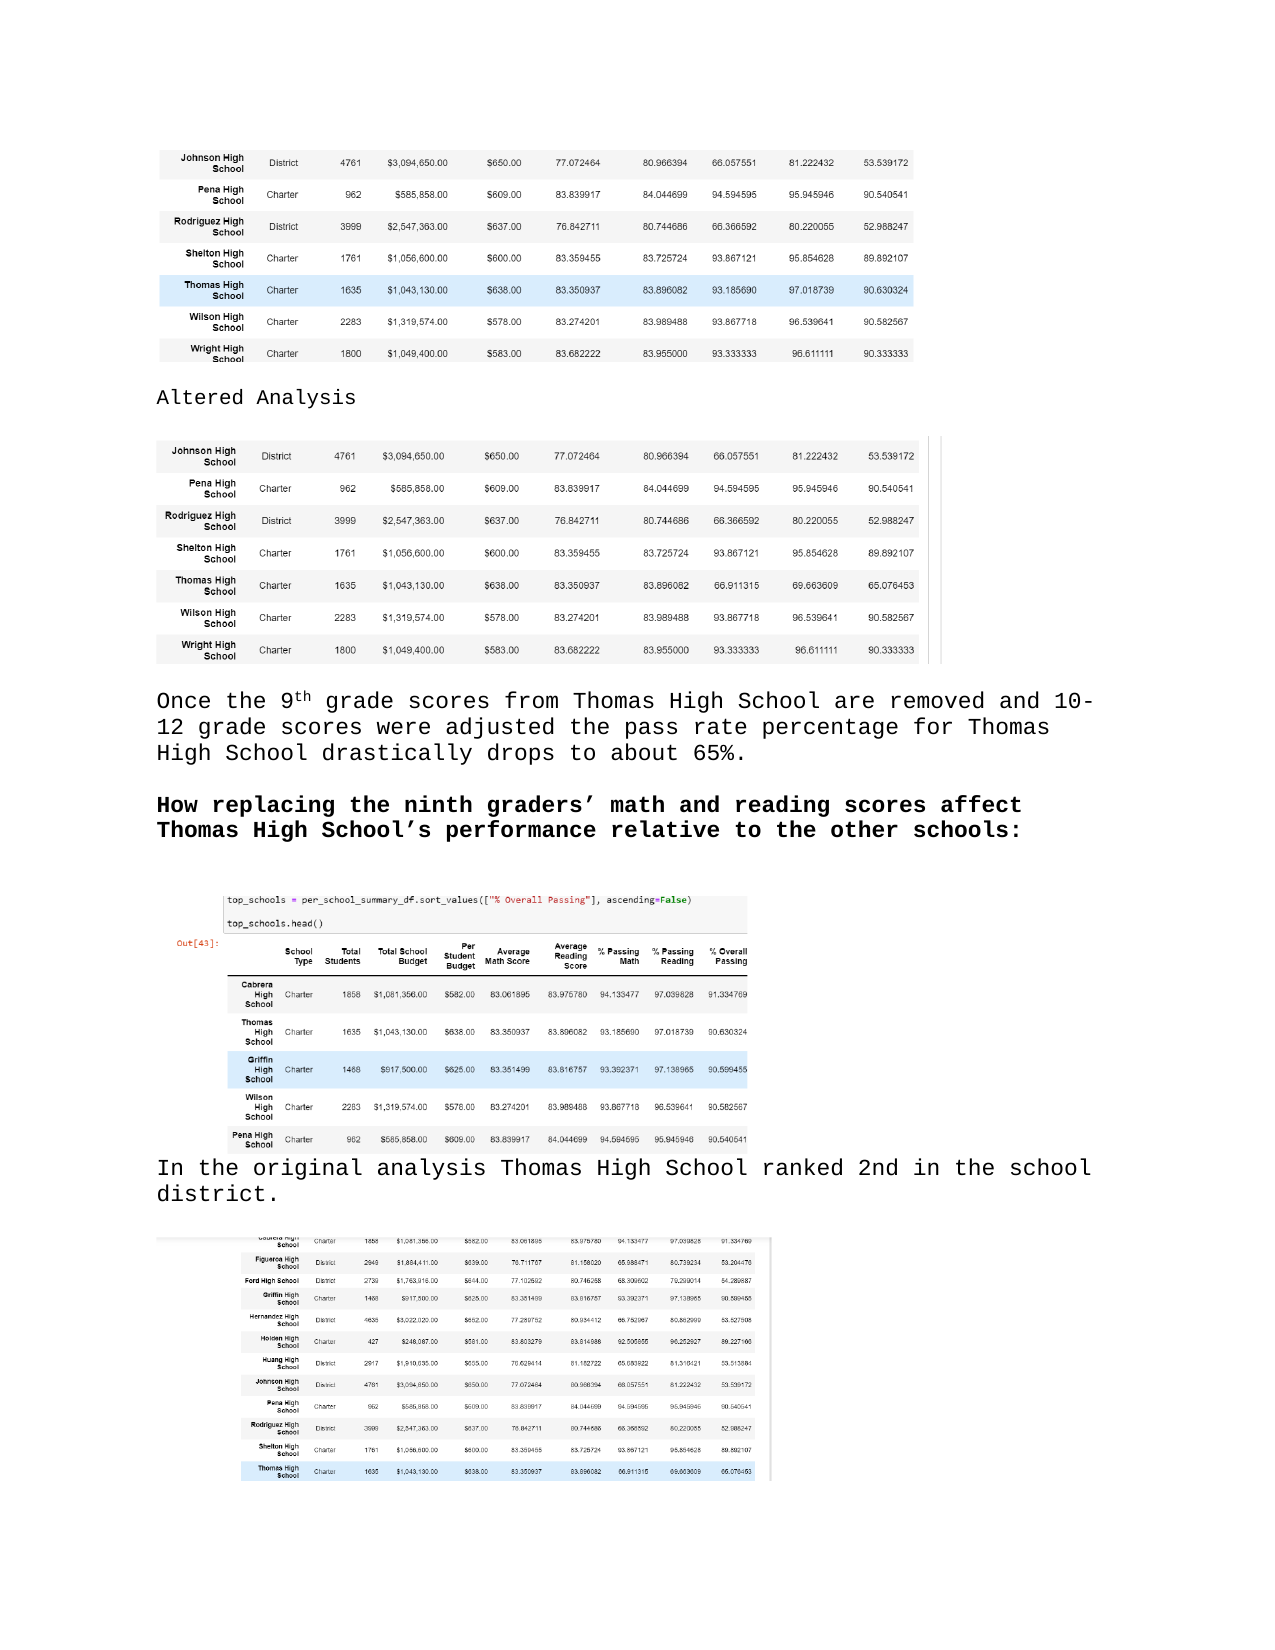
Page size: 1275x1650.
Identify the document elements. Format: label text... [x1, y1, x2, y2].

text In the original analysis Thomas High School ranked 2nd in the school district. [156, 1156, 1118, 1208]
text How replacing the ninth graders’ math and reading scores affect Thomas High School’s performance relative to the other schools: [156, 793, 1118, 845]
text Altered Analysis [156, 387, 1118, 411]
text Once the 9th grade scores from Thomas High School are removed and 10-12 grade scores were adjusted the pass rate percentage for Thomas High School drastically drops to about 65%. [156, 689, 1118, 767]
